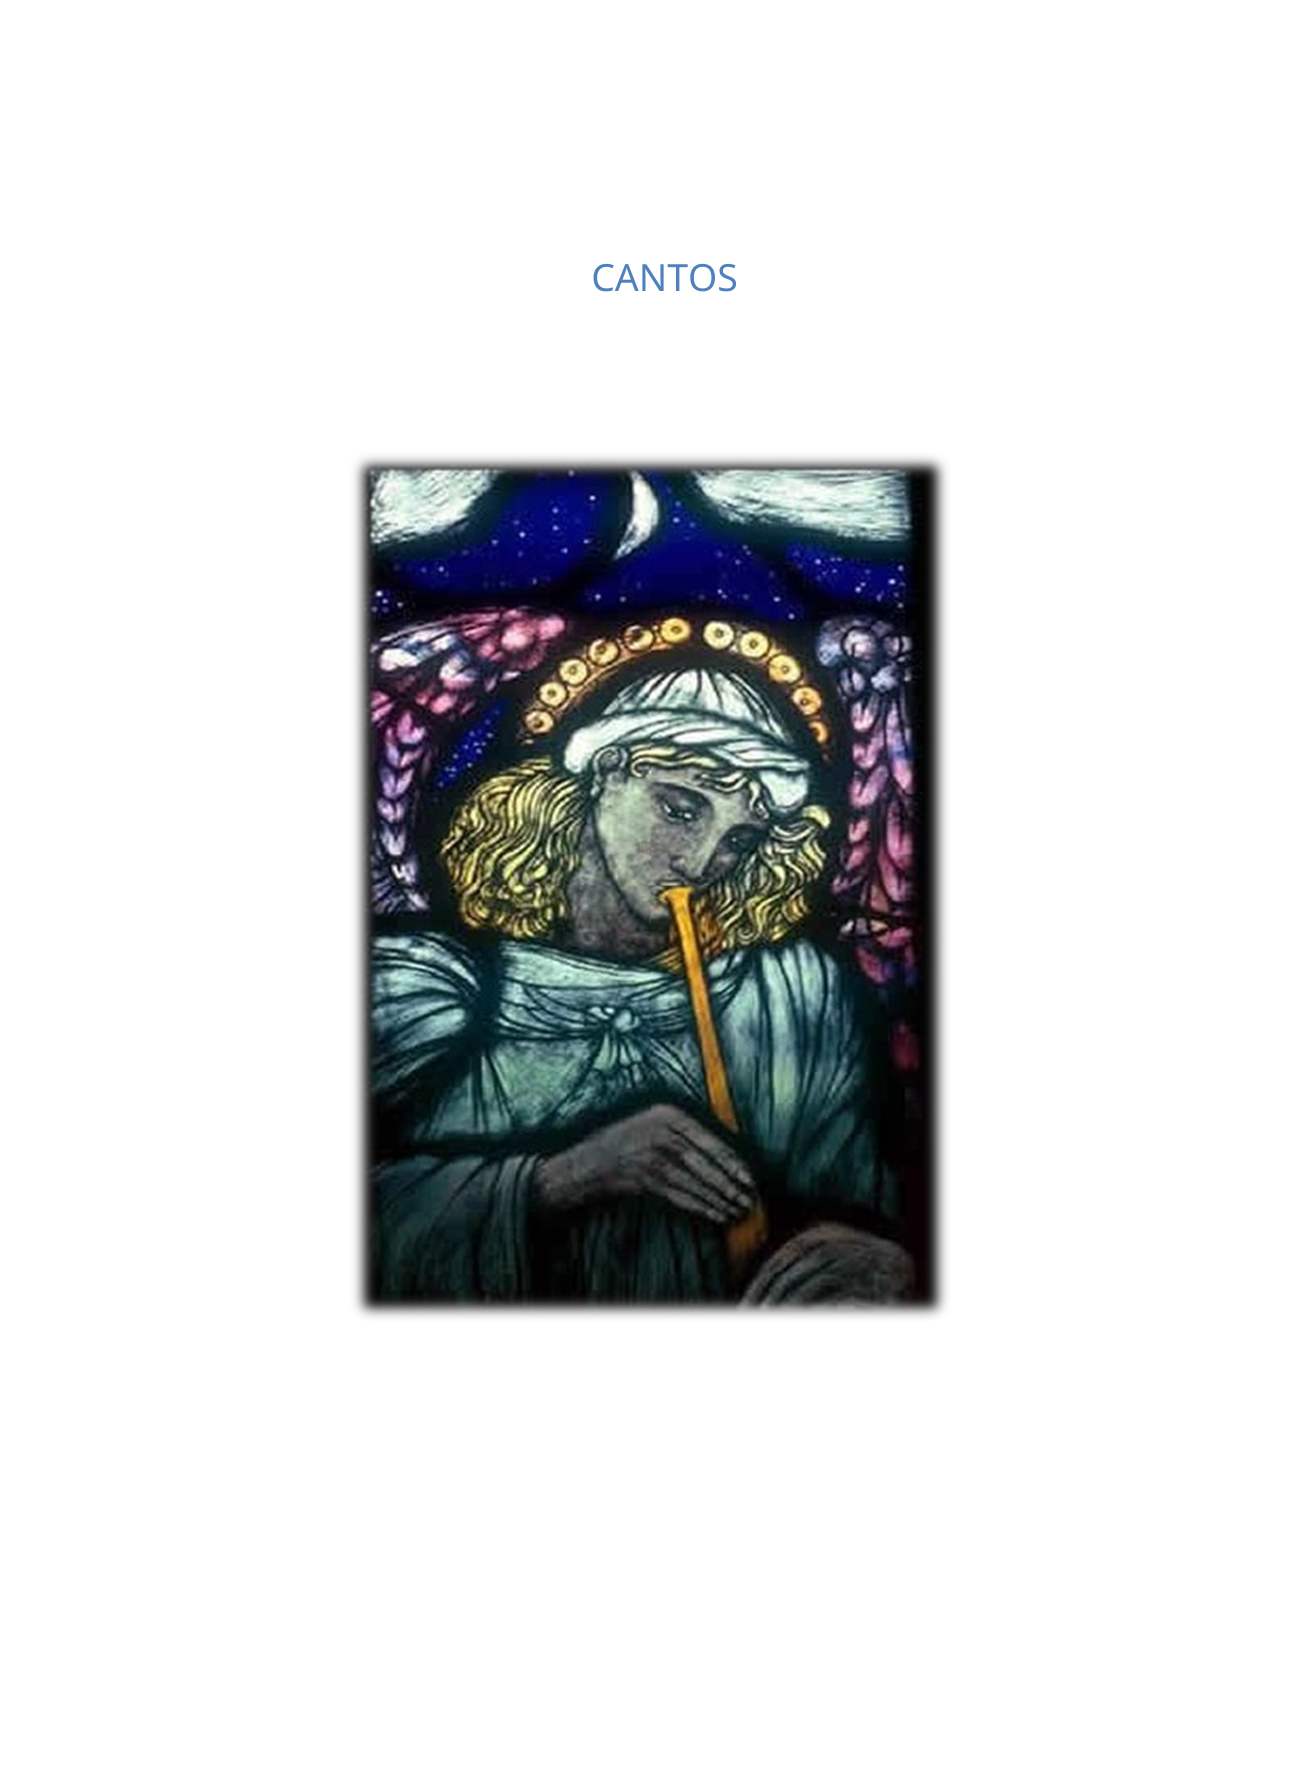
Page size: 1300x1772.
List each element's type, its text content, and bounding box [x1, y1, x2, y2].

text CANTOS [104, 251, 1224, 302]
picture [347, 451, 952, 1321]
